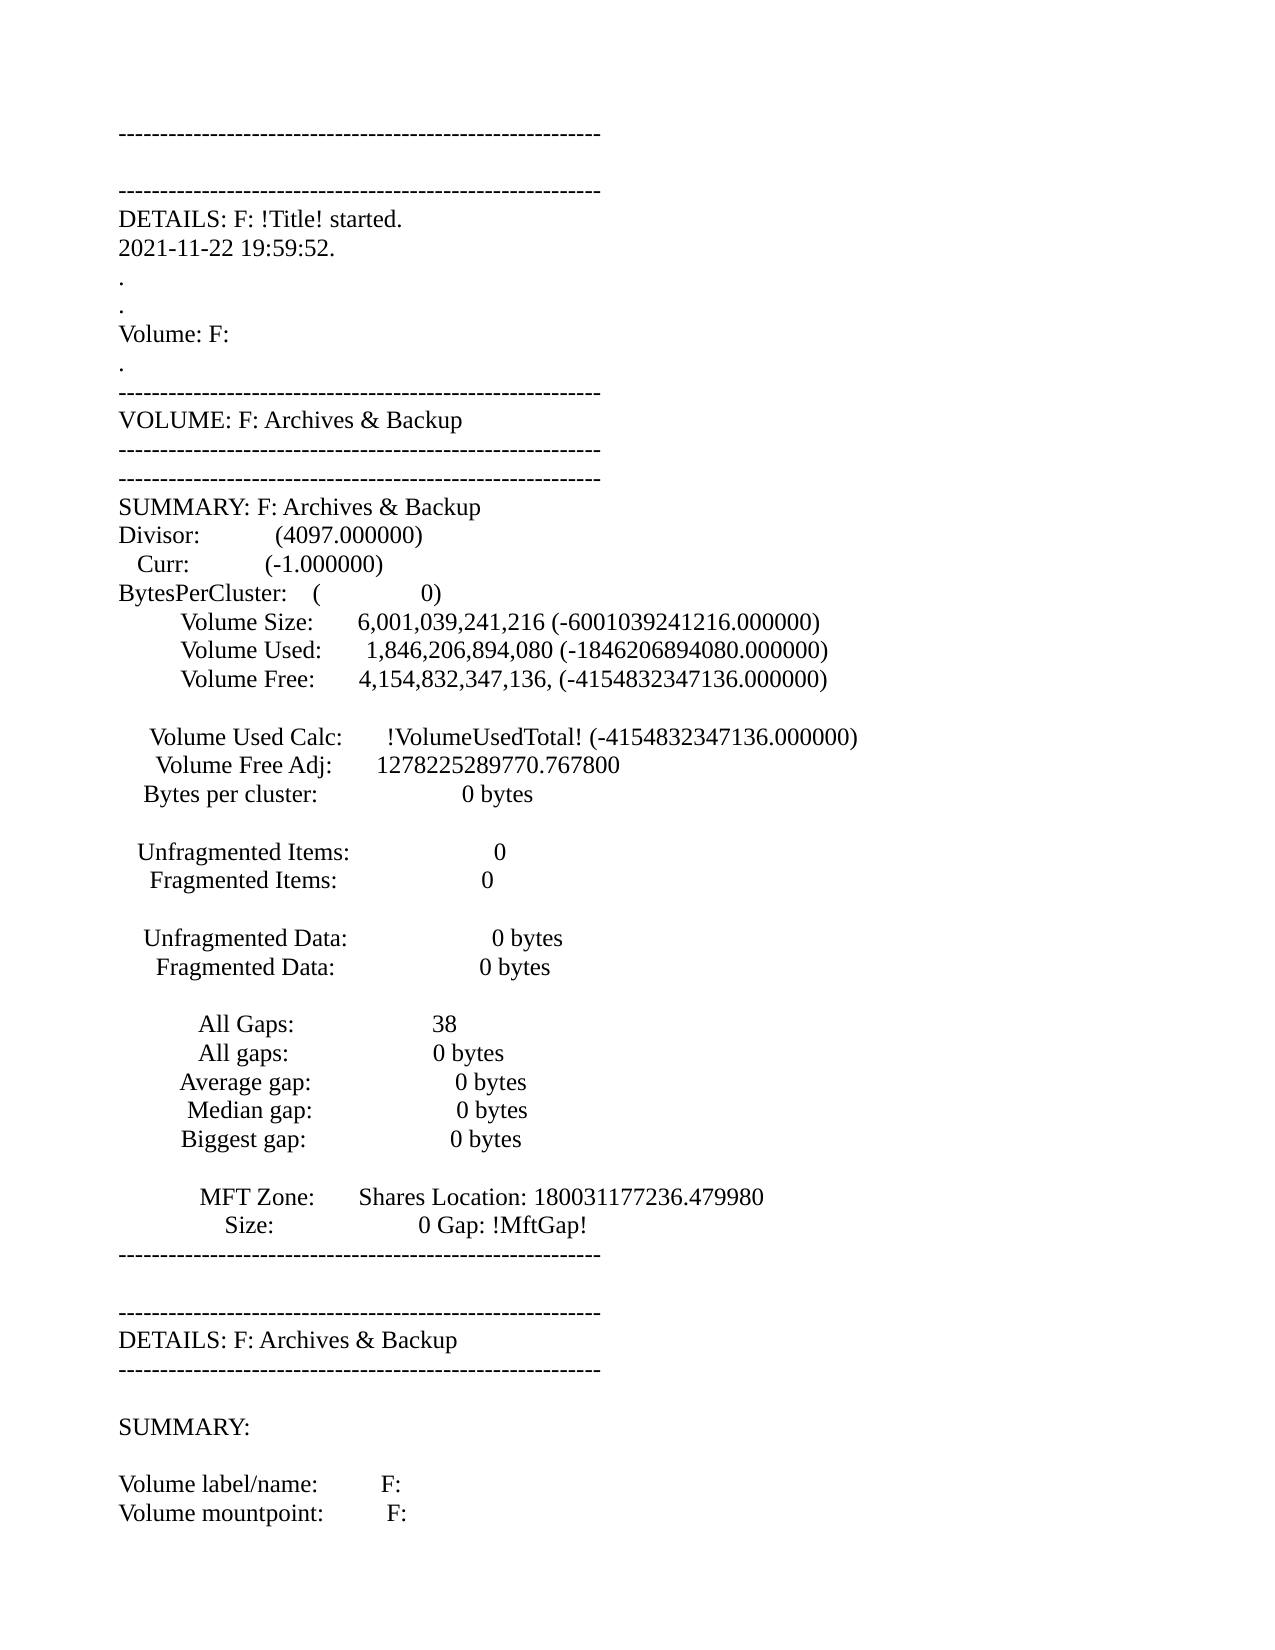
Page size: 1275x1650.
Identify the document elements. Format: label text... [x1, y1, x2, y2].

text Curr: (-1.000000) [118, 549, 1157, 578]
text Volume Used: 1,846,206,894,080 (-1846206894080.000000) [118, 636, 1157, 664]
text Biggest gap: 0 bytes [118, 1124, 1157, 1153]
text MFT Zone: Shares Location: 180031177236.479980 [118, 1182, 1157, 1211]
text ---------------------------------------------------------- [118, 463, 1157, 492]
text Volume: F: [118, 319, 1157, 348]
text All gaps: 0 bytes [118, 1038, 1157, 1067]
text . [118, 291, 1157, 319]
text Divisor: (4097.000000) [118, 521, 1157, 549]
text DETAILS: F: Archives & Backup [118, 1326, 1157, 1354]
text SUMMARY: [118, 1412, 1157, 1441]
text Volume Free Adj: 1278225289770.767800 [118, 751, 1157, 779]
text SUMMARY: F: Archives & Backup [118, 492, 1157, 521]
text Fragmented Items: 0 [118, 866, 1157, 894]
text VOLUME: F: Archives & Backup [118, 406, 1157, 434]
text ---------------------------------------------------------- [118, 1297, 1157, 1326]
text ---------------------------------------------------------- [118, 434, 1157, 463]
text . [118, 348, 1157, 377]
text Fragmented Data: 0 bytes [118, 952, 1157, 981]
text 2021-11-22 19:59:52. [118, 233, 1157, 262]
text Average gap: 0 bytes [118, 1067, 1157, 1096]
text ---------------------------------------------------------- [118, 118, 1157, 147]
text Size: 0 Gap: !MftGap! [118, 1211, 1157, 1239]
text All Gaps: 38 [118, 1009, 1157, 1038]
text Volume Size: 6,001,039,241,216 (-6001039241216.000000) [118, 607, 1157, 636]
text ---------------------------------------------------------- [118, 377, 1157, 406]
text ---------------------------------------------------------- [118, 176, 1157, 204]
text Unfragmented Data: 0 bytes [118, 923, 1157, 952]
text Volume Used Calc: !VolumeUsedTotal! (-4154832347136.000000) [118, 722, 1157, 751]
text ---------------------------------------------------------- [118, 1354, 1157, 1383]
text Volume Free: 4,154,832,347,136, (-4154832347136.000000) [118, 664, 1157, 693]
text BytesPerCluster: ( 0) [118, 578, 1157, 607]
text Median gap: 0 bytes [118, 1096, 1157, 1124]
text DETAILS: F: !Title! started. [118, 204, 1157, 233]
text Bytes per cluster: 0 bytes [118, 779, 1157, 808]
text Volume mountpoint: F: [118, 1498, 1157, 1527]
text ---------------------------------------------------------- [118, 1239, 1157, 1268]
text Volume label/name: F: [118, 1469, 1157, 1498]
text . [118, 262, 1157, 291]
text Unfragmented Items: 0 [118, 837, 1157, 866]
